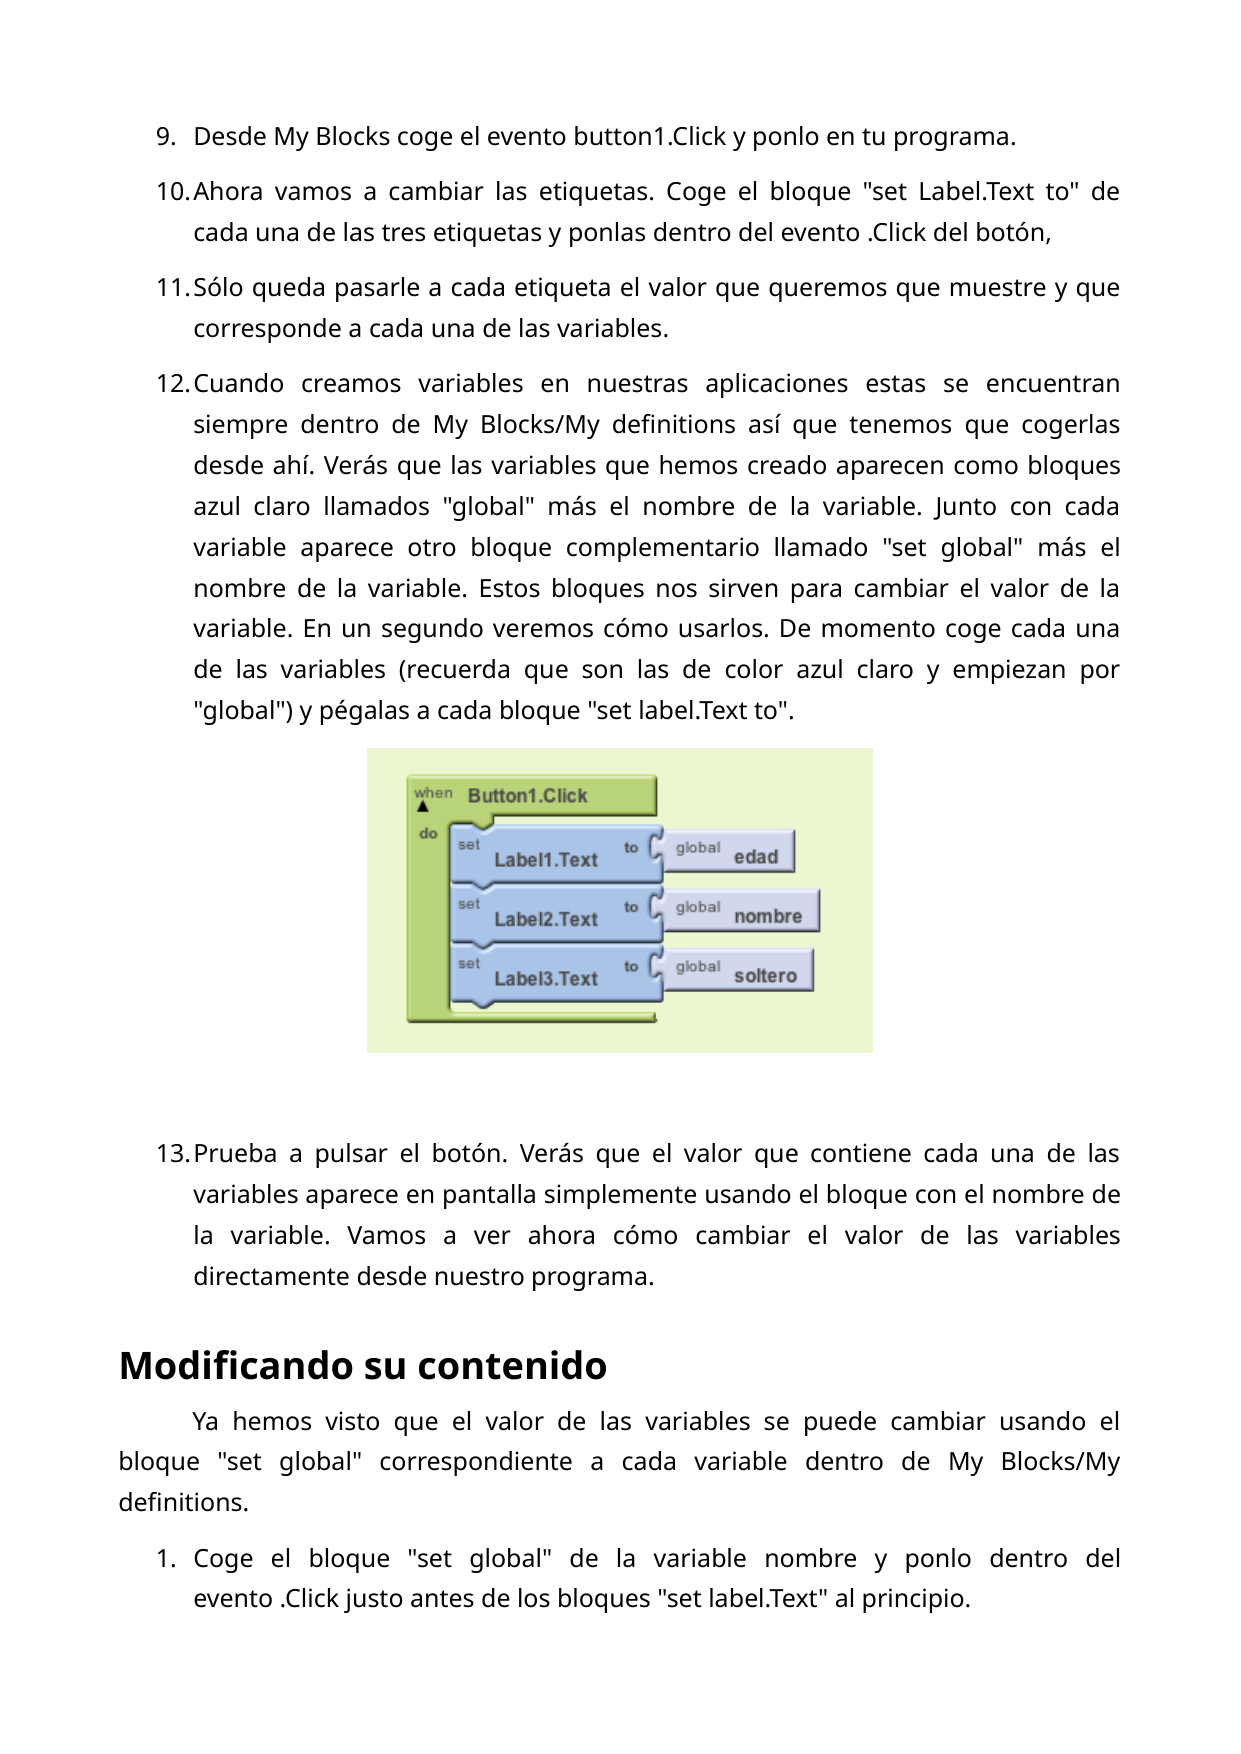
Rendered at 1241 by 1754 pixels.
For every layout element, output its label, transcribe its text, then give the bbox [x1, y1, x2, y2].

picture [367, 748, 874, 1053]
text Ya hemos visto que el valor de las variables se puede cambiar usando el bloque "set global" correspondiente a cada variable dentro de My Blocks/My definitions. [118, 1403, 1122, 1519]
subtitle Modificando su contenido [118, 1339, 1122, 1391]
list Coge el bloque "set global" de la variable nombre y ponlo dentro del evento .Click justo antes de los bloques "set label.Text" al principio. [156, 1540, 1122, 1615]
list Desde My Blocks coge el evento button1.Click y ponlo en tu programa. [156, 118, 1122, 152]
list Sólo queda pasarle a cada etiqueta el valor que queremos que muestre y que corresponde a cada una de las variables. [156, 270, 1122, 345]
list Prueba a pulsar el botón. Verás que el valor que contiene cada una de las variables aparece en pantalla simplemente usando el bloque con el nombre de la variable. Vamos a ver ahora cómo cambiar el valor de las variables directamente desde nuestro programa. [156, 1136, 1122, 1293]
list Ahora vamos a cambiar las etiquetas. Coge el bloque "set Label.Text to" de cada una de las tres etiquetas y ponlas dentro del evento .Click del botón, [156, 173, 1122, 248]
list Cuando creamos variables en nuestras aplicaciones estas se encuentran siempre dentro de My Blocks/My definitions así que tenemos que cogerlas desde ahí. Verás que las variables que hemos creado aparecen como bloques azul claro llamados "global" más el nombre de la variable. Junto con cada variable aparece otro bloque complementario llamado "set global" más el nombre de la variable. Estos bloques nos sirven para cambiar el valor de la variable. En un segundo veremos cómo usarlos. De momento coge cada una de las variables (recuerda que son las de color azul claro y empiezan por "global") y pégalas a cada bloque "set label.Text to". [156, 366, 1122, 727]
